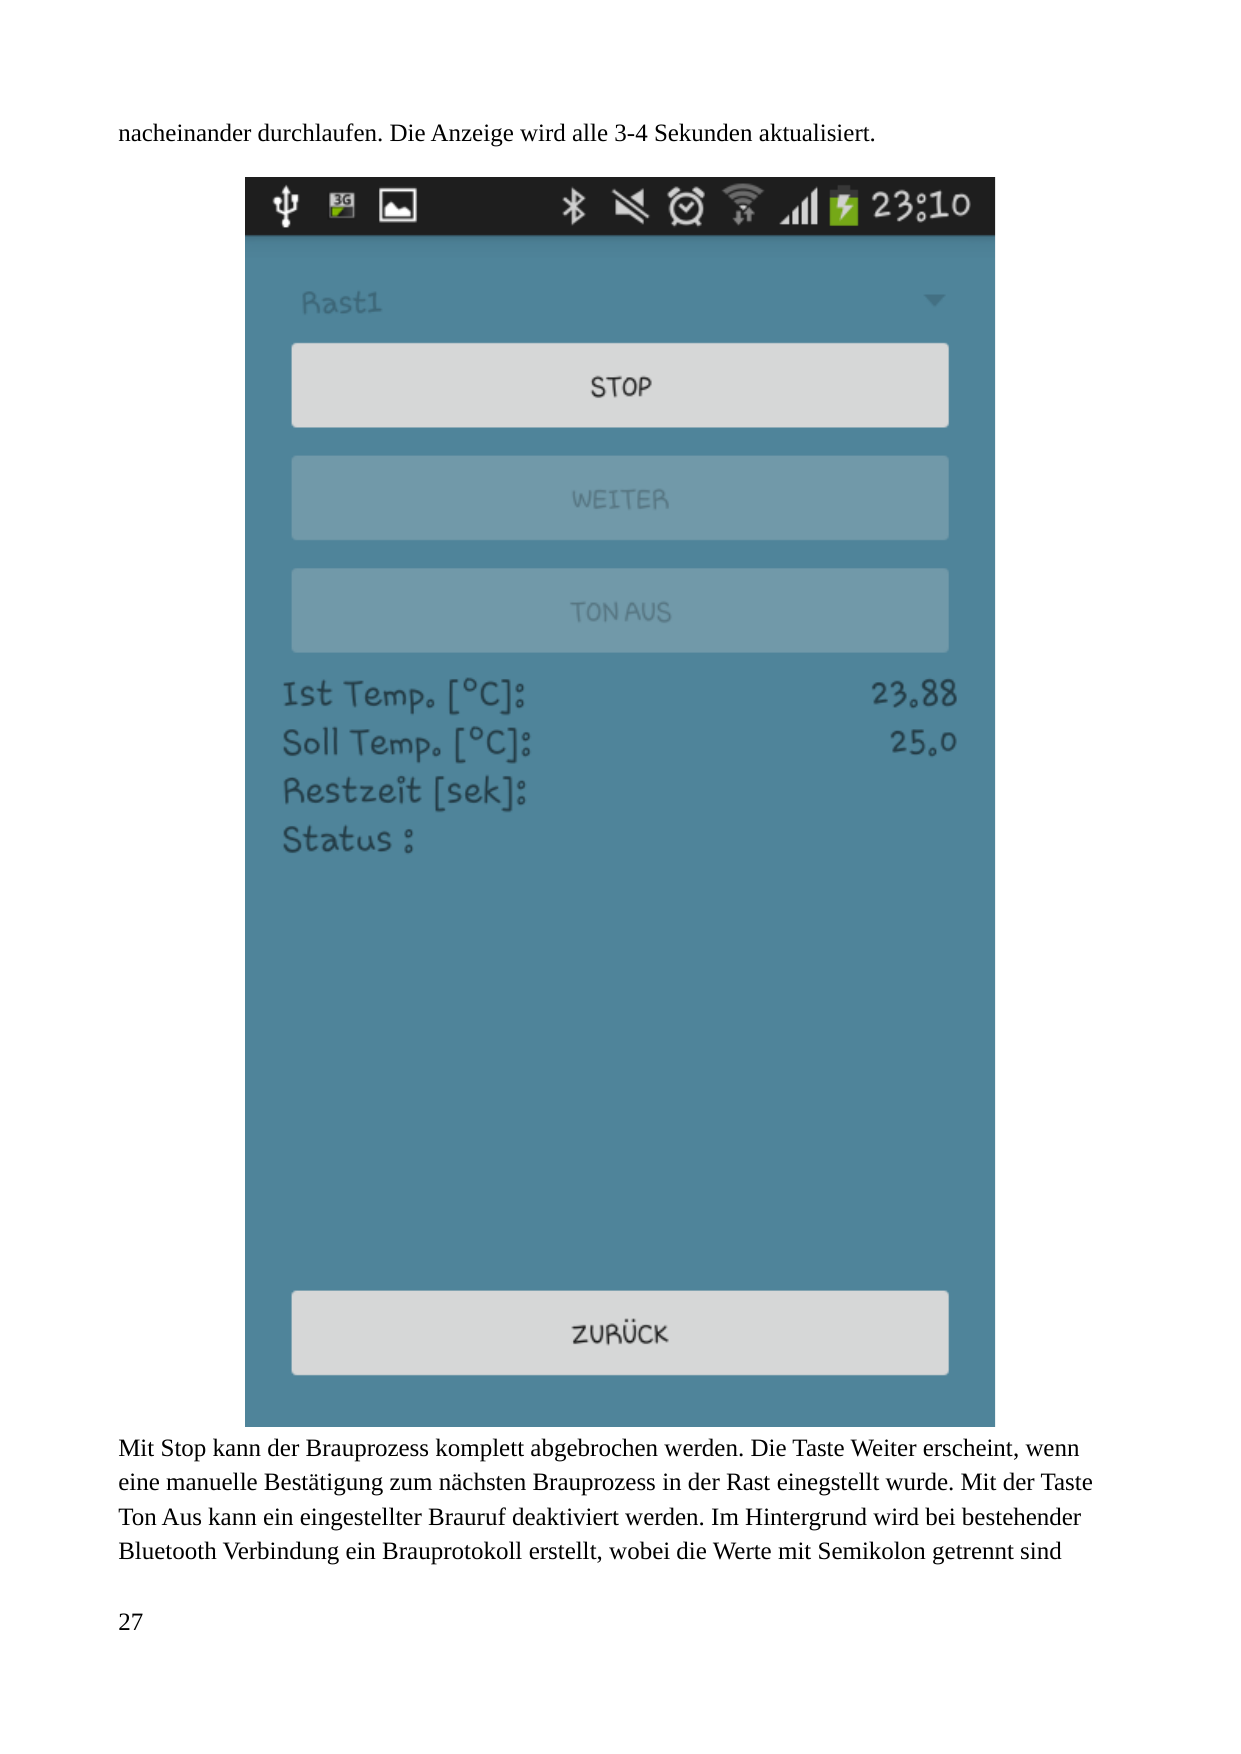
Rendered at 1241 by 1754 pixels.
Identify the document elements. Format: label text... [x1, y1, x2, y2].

picture [245, 177, 995, 1427]
text Mit Stop kann der Brauprozess komplett abgebrochen werden. Die Taste Weiter erscheint, wenn eine manuelle Bestätigung zum nächsten Brauprozess in der Rast einegstellt wurde. Mit der Taste Ton Aus kann ein eingestellter Brauruf deaktiviert werden. Im Hintergrund wird bei bestehender Bluetooth Verbindung ein Brauprotokoll erstellt, wobei die Werte mit Semikolon getrennt sind [118, 167, 1122, 1565]
text nacheinander durchlaufen. Die Anzeige wird alle 3-4 Sekunden aktualisiert. [118, 118, 1122, 147]
